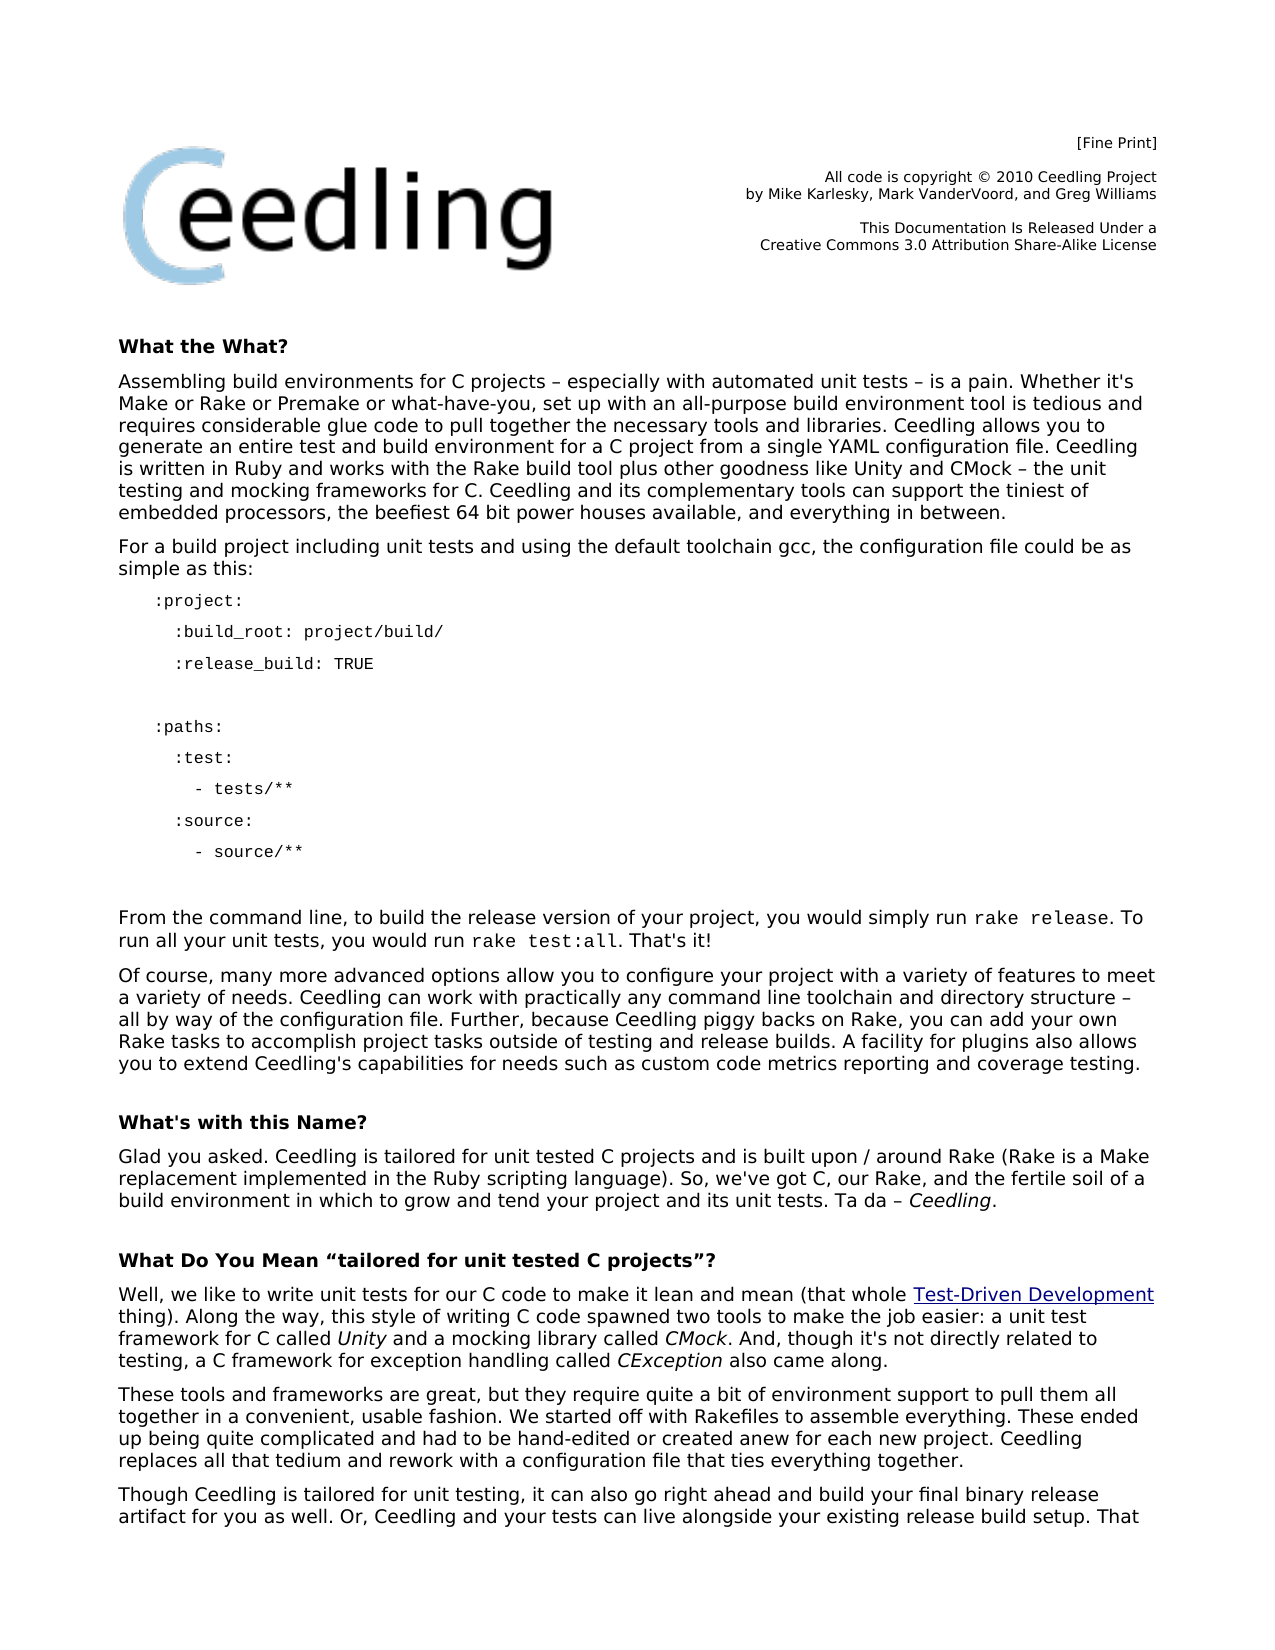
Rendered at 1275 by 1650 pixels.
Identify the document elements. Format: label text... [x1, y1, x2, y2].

text From the command line, to build the release version of your project, you would simply run rake release. To run all your unit tests, you would run rake test:all. That's it! [118, 907, 1157, 953]
text - tests/** [154, 781, 1157, 800]
text Glad you asked. Ceedling is tailored for unit tested C projects and is built upon / around Rake (Rake is a Make replacement implemented in the Ruby scripting language). So, we've got C, our Rake, and the fertile soil of a build environment in which to grow and tend your project and its unit tests. Ta da – Ceedling. [118, 1147, 1157, 1212]
text These tools and frameworks are great, but they require quite a bit of environment support to pull them all together in a convenient, usable fashion. We started off with Rakefiles to assemble everything. These ended up being quite complicated and had to be hand-edited or created anew for each new project. Ceedling replaces all that tedium and rework with a configuration file that ties everything together. [118, 1384, 1157, 1472]
text by Mike Karlesky, Mark VanderVoord, and Greg Williams [639, 186, 1157, 203]
text All code is copyright © 2010 Ceedling Project [639, 169, 1157, 186]
text Of course, many more advanced options allow you to configure your project with a variety of features to meet a variety of needs. Ceedling can work with practically any command line toolchain and directory structure – all by way of the configuration file. Further, because Ceedling piggy backs on Rake, you can add your own Rake tasks to accomplish project tasks outside of testing and release builds. A facility for plugins also allows you to extend Ceedling's capabilities for needs such as custom code metrics reporting and coverage testing. [118, 965, 1157, 1075]
text :test: [154, 749, 1157, 768]
text Though Ceedling is tailored for unit testing, it can also go right ahead and build your final binary release artifact for you as well. Or, Ceedling and your tests can live alongside your existing release build setup. That [118, 1484, 1157, 1528]
text For a build project including unit tests and using the default toolchain gcc, the configuration file could be as simple as this: [118, 536, 1157, 580]
text - source/** [154, 843, 1157, 862]
text :source: [154, 812, 1157, 831]
text :build_root: project/build/ [154, 624, 1157, 643]
text This Documentation Is Released Under a [639, 220, 1157, 237]
text :paths: [154, 718, 1157, 737]
text [Fine Print] [639, 135, 1157, 152]
subtitle What Do You Mean “tailored for unit tested C projects”? [118, 1250, 1157, 1272]
subtitle What's with this Name? [118, 1112, 1157, 1134]
picture [118, 118, 639, 331]
text Well, we like to write unit tests for our C code to make it lean and mean (that whole Test-Driven Development thing). Along the way, this style of writing C code spawned two tools to make the job easier: a unit test framework for C called Unity and a mocking library called CMock. And, though it's not directly related to testing, a C framework for exception handling called CException also came along. [118, 1284, 1157, 1372]
text :release_build: TRUE [154, 655, 1157, 674]
text :project: [154, 593, 1157, 612]
subtitle What the What? [118, 336, 1157, 358]
text Assembling build environments for C projects – especially with automated unit tests – is a pain. Whether it's Make or Rake or Premake or what-have-you, set up with an all-purpose build environment tool is tedious and requires considerable glue code to pull together the necessary tools and libraries. Ceedling allows you to generate an entire test and build environment for a C project from a single YAML configuration file. Ceedling is written in Ruby and works with the Rake build tool plus other goodness like Unity and CMock – the unit testing and mocking frameworks for C. Ceedling and its complementary tools can support the tiniest of embedded processors, the beefiest 64 bit power houses available, and everything in between. [118, 371, 1157, 524]
text Creative Commons 3.0 Attribution Share-Alike License [639, 237, 1157, 254]
